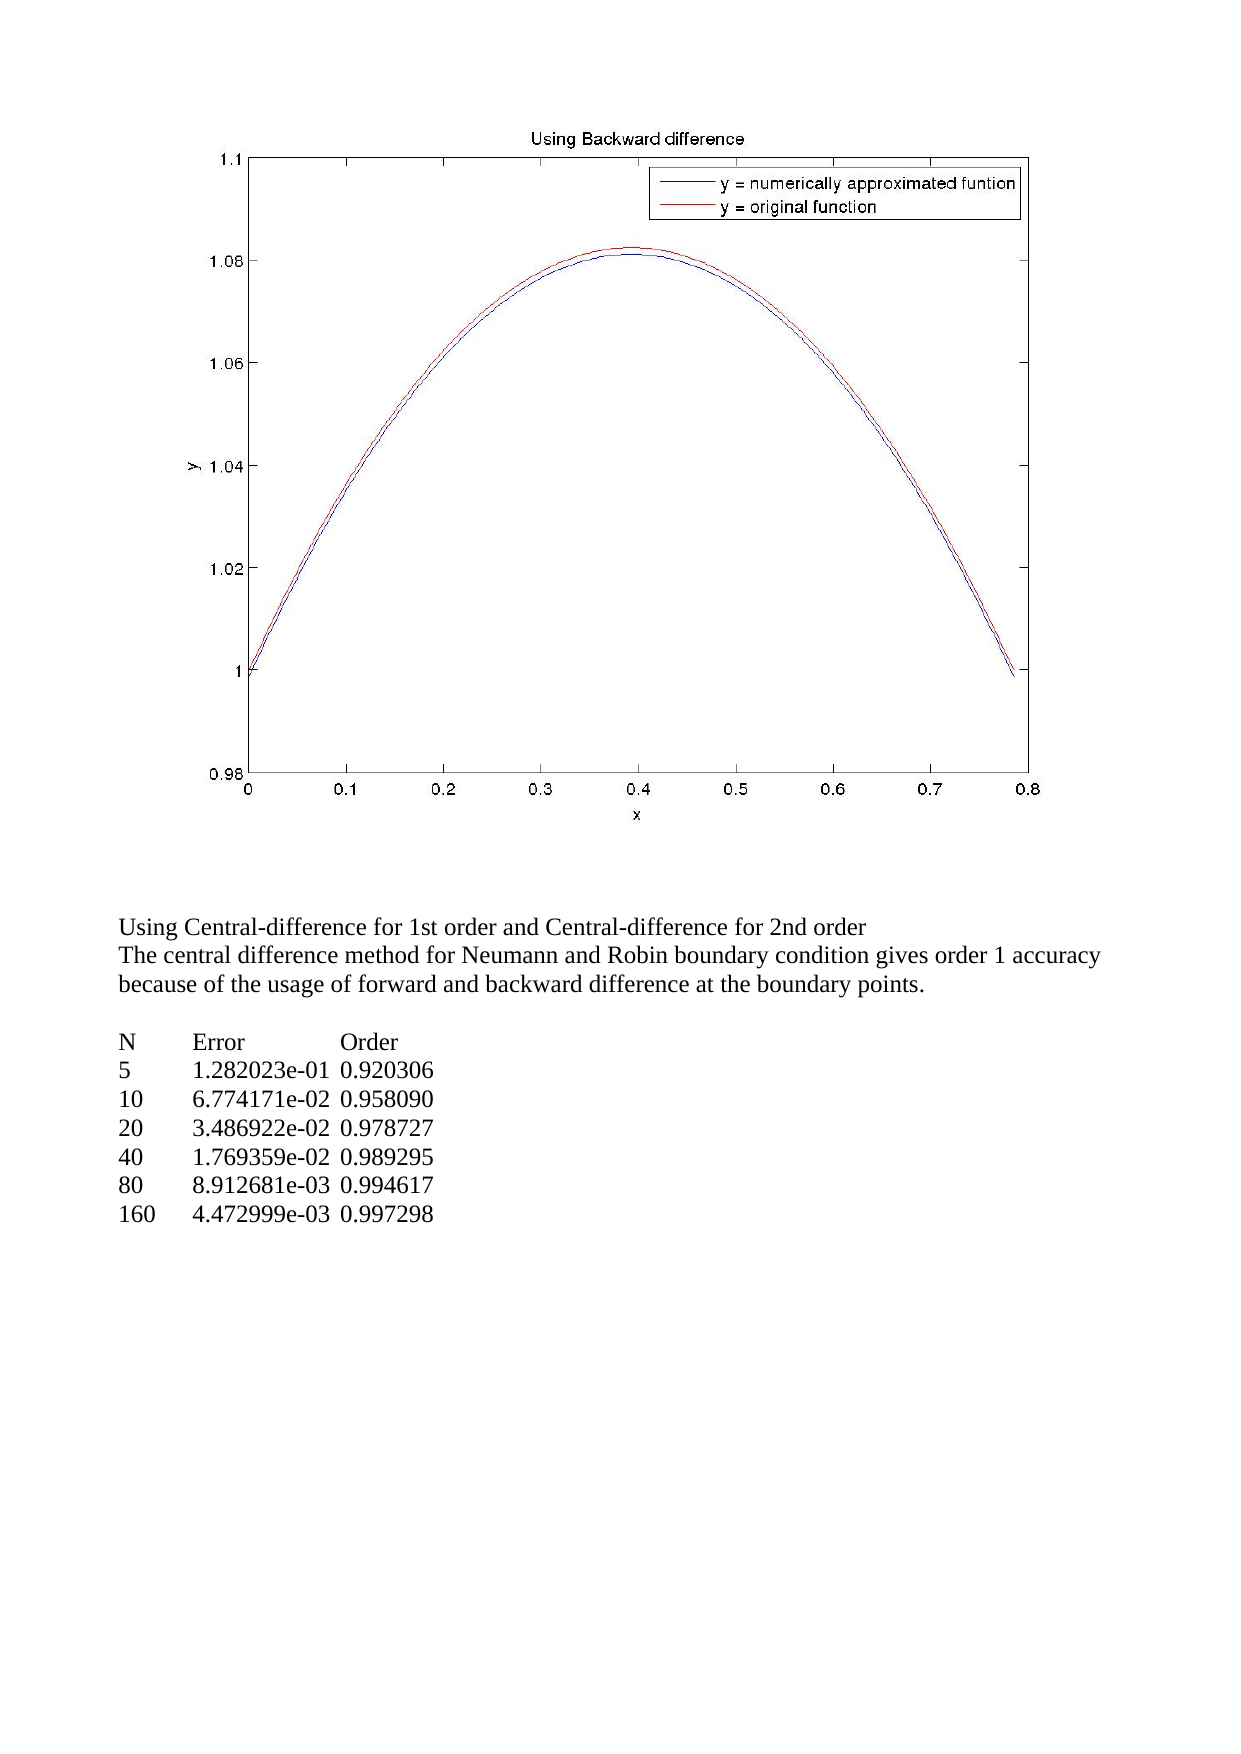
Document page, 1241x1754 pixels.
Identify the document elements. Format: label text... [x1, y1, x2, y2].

text 20 3.486922e-02 0.978727 [118, 1113, 1122, 1142]
text 5 1.282023e-01 0.920306 [118, 1055, 1122, 1084]
text 10 6.774171e-02 0.958090 [118, 1084, 1122, 1113]
text Using Central-difference for 1st order and Central-difference for 2nd order [118, 912, 1122, 940]
text The central difference method for Neumann and Robin boundary condition gives order 1 accuracy because of the usage of forward and backward difference at the boundary points. [118, 940, 1122, 998]
picture [118, 100, 1123, 855]
text 160 4.472999e-03 0.997298 [118, 1199, 1122, 1228]
text 80 8.912681e-03 0.994617 [118, 1170, 1122, 1199]
text N Error Order [118, 1027, 1122, 1055]
text 40 1.769359e-02 0.989295 [118, 1142, 1122, 1170]
